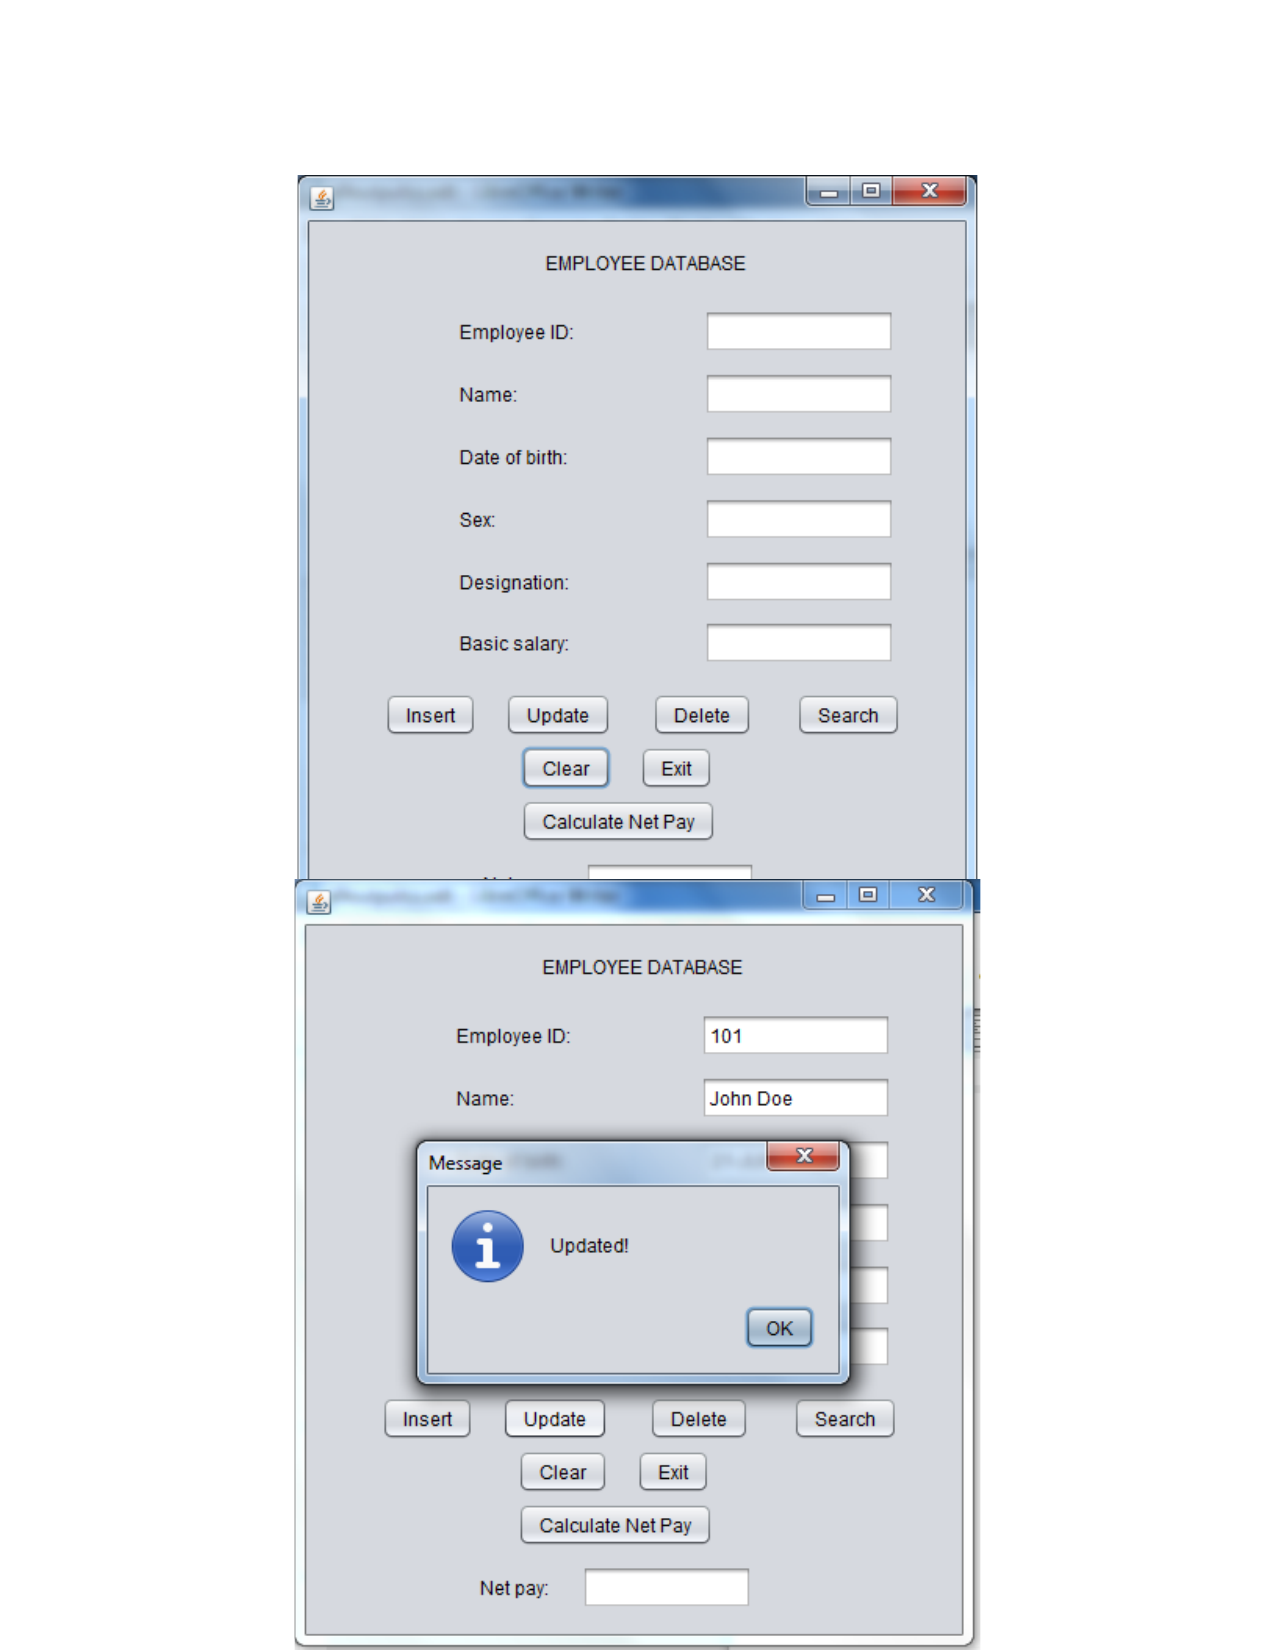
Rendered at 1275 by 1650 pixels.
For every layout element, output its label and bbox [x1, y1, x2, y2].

picture [294, 175, 981, 1650]
